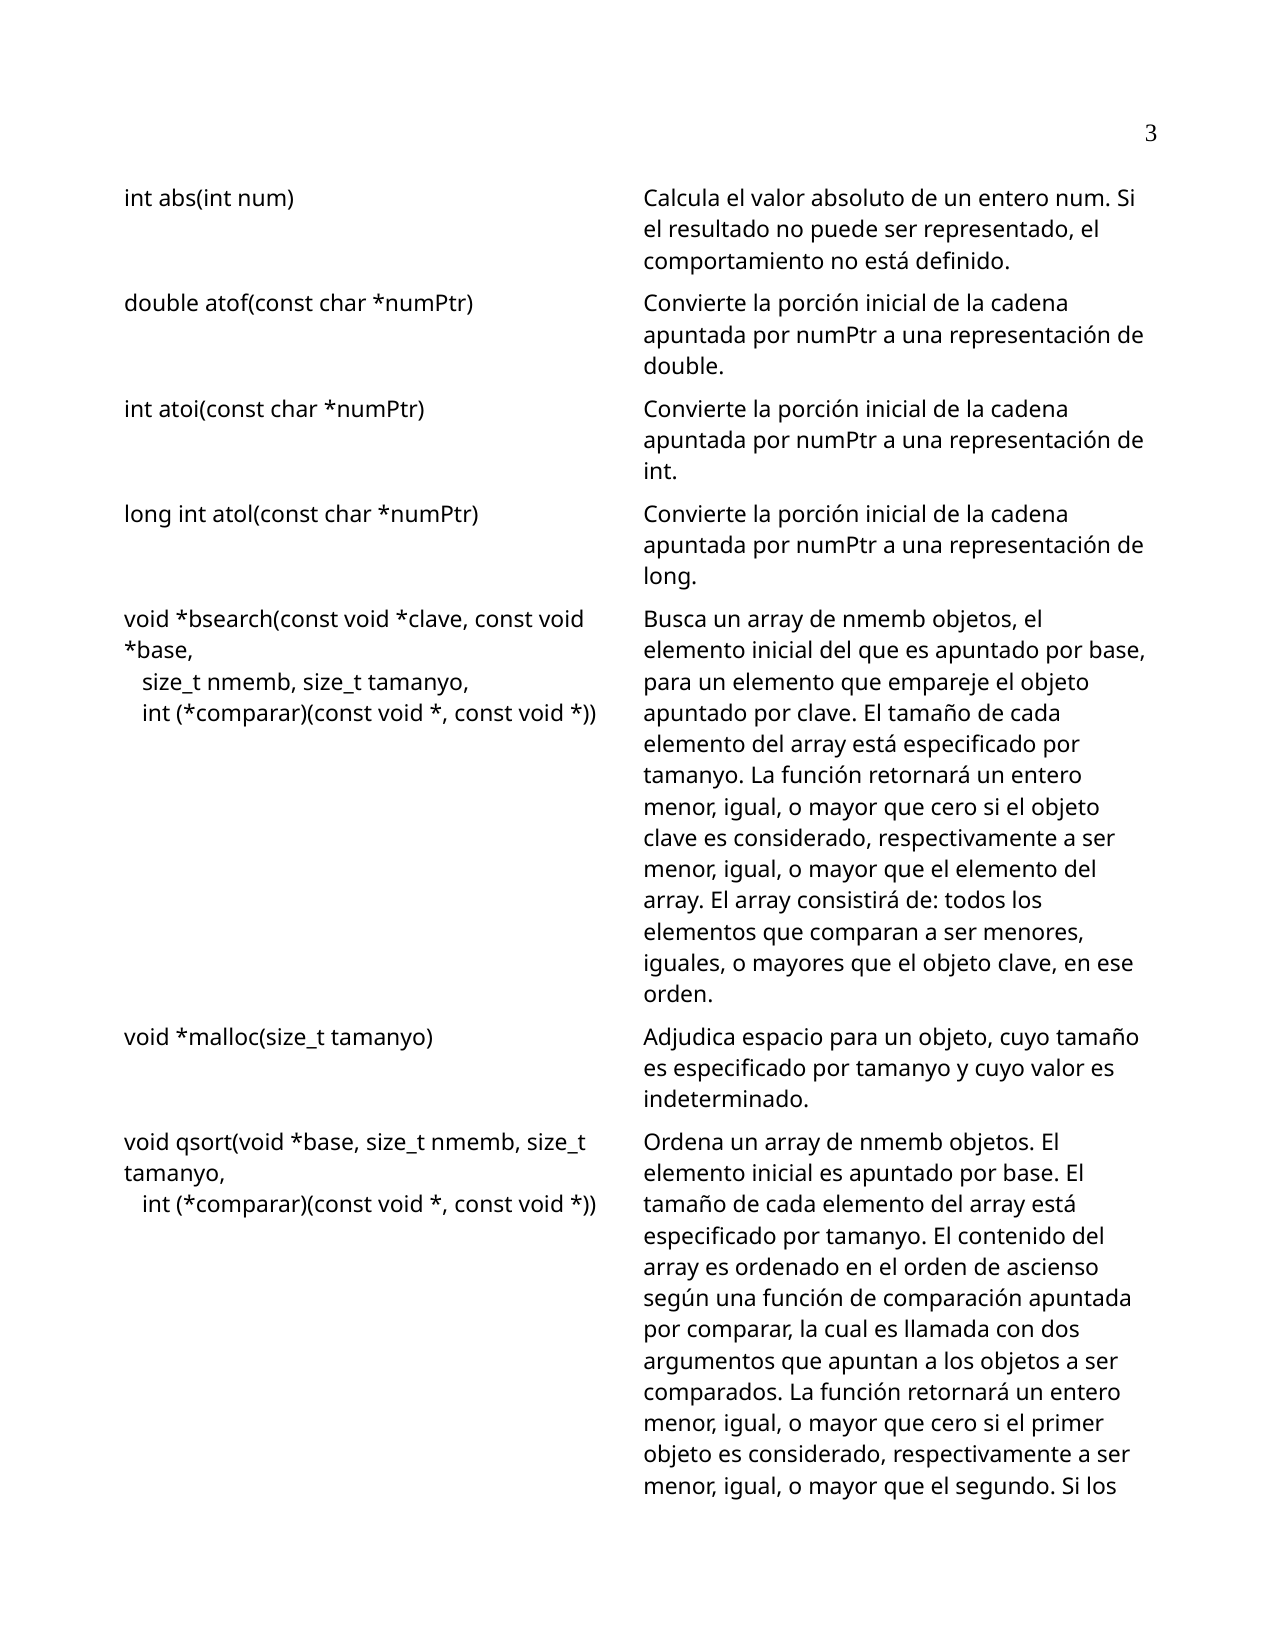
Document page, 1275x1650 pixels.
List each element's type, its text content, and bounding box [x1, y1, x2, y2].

table_cell Adjudica espacio para un objeto, cuyo tamaño es especificado por tamanyo y cuyo valor es indeterminado. [638, 1015, 1157, 1120]
table_cell Ordena un array de nmemb objetos. El elemento inicial es apuntado por base. El tamaño de cada elemento del array está especificado por tamanyo. El contenido del array es ordenado en el orden de ascienso según una función de comparación apuntada por comparar, la cual es llamada con dos argumentos que apuntan a los objetos a ser comparados. La función retornará un entero menor, igual, o mayor que cero si el primer objeto es considerado, respectivamente a ser menor, igual, o mayor que el segundo. Si los [638, 1120, 1157, 1507]
table_cell Busca un array de nmemb objetos, el elemento inicial del que es apuntado por base, para un elemento que empareje el objeto apuntado por clave. El tamaño de cada elemento del array está especificado por tamanyo. La función retornará un entero menor, igual, o mayor que cero si el objeto clave es considerado, respectivamente a ser menor, igual, o mayor que el elemento del array. El array consistirá de: todos los elementos que comparan a ser menores, iguales, o mayores que el objeto clave, en ese orden. [638, 597, 1157, 1015]
table_cell void qsort(void *base, size_t nmemb, size_t tamanyo, int (*comparar)(const void *, const void *)) [118, 1120, 637, 1507]
table_cell double atof(const char *numPtr) [118, 282, 637, 387]
table_cell void *malloc(size_t tamanyo) [118, 1015, 637, 1120]
table_cell void *bsearch(const void *clave, const void *base, size_t nmemb, size_t tamanyo, int (*comparar)(const void *, const void *)) [118, 597, 637, 1015]
table_cell int abs(int num) [118, 176, 637, 282]
table_cell Convierte la porción inicial de la cadena apuntada por numPtr a una representación de int. [638, 387, 1157, 492]
table_cell Calcula el valor absoluto de un entero num. Si el resultado no puede ser representado, el comportamiento no está definido. [638, 176, 1157, 282]
table_cell Convierte la porción inicial de la cadena apuntada por numPtr a una representación de double. [638, 282, 1157, 387]
table_cell Convierte la porción inicial de la cadena apuntada por numPtr a una representación de long. [638, 492, 1157, 597]
table_cell int atoi(const char *numPtr) [118, 387, 637, 492]
table_cell long int atol(const char *numPtr) [118, 492, 637, 597]
